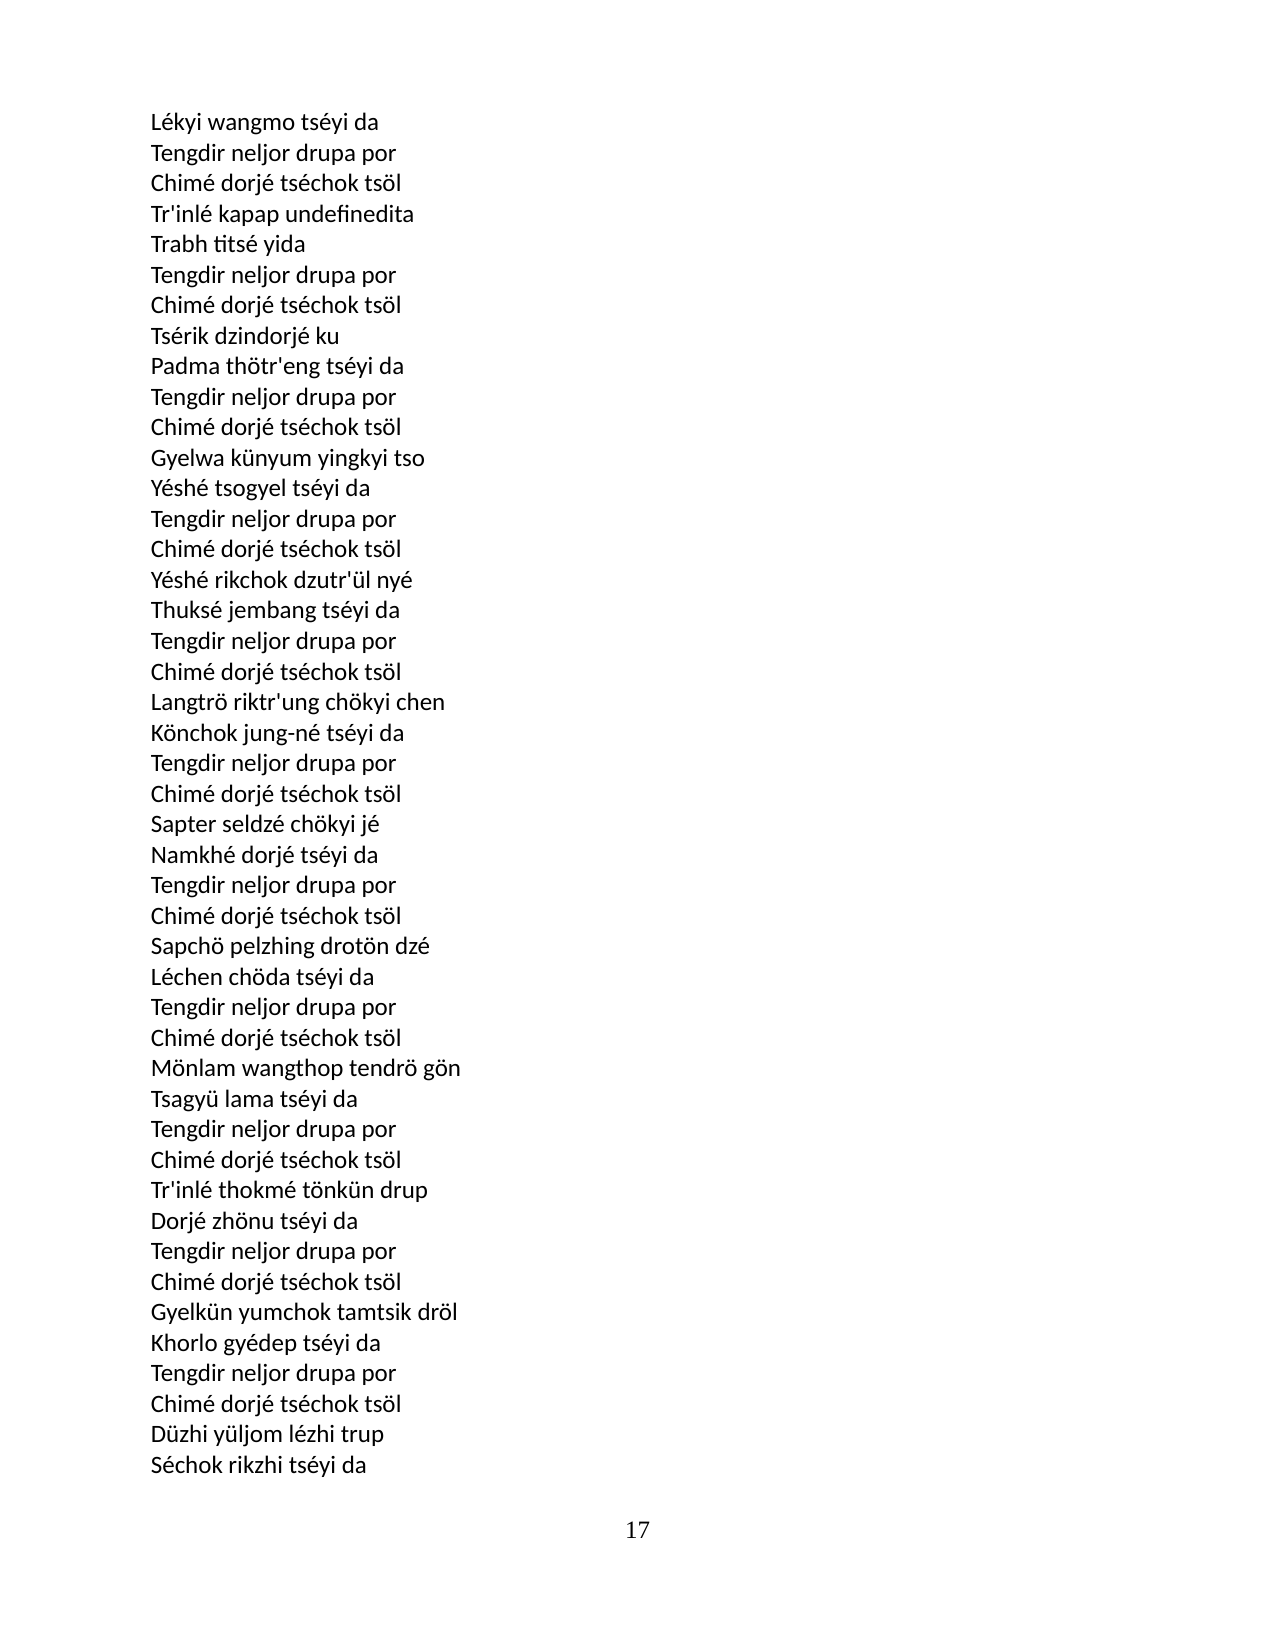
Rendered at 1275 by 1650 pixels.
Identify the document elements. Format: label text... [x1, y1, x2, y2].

text Könchok jung-né tséyi da [151, 717, 1169, 747]
text Tengdir neljor drupa por [151, 1113, 1169, 1144]
text Chimé dorjé tséchok tsöl [151, 1022, 1169, 1052]
text Namkhé dorjé tséyi da [151, 839, 1169, 869]
text Léchen chöda tséyi da [151, 961, 1169, 991]
text Tr'inlé thokmé tönkün drup [151, 1174, 1169, 1205]
text Yéshé rikchok dzutr'ül nyé [151, 564, 1169, 594]
text Tengdir neljor drupa por [151, 503, 1169, 533]
text Séchok rikzhi tséyi da [151, 1449, 1169, 1480]
text Tengdir neljor drupa por [151, 381, 1169, 411]
text Chimé dorjé tséchok tsöl [151, 167, 1169, 198]
text Chimé dorjé tséchok tsöl [151, 533, 1169, 564]
text Chimé dorjé tséchok tsöl [151, 900, 1169, 930]
text Gyelkün yumchok tamtsik dröl [151, 1297, 1169, 1327]
text Chimé dorjé tséchok tsöl [151, 411, 1169, 442]
text Padma thötr'eng tséyi da [151, 350, 1169, 381]
text Tengdir neljor drupa por [151, 991, 1169, 1022]
text Tsagyü lama tséyi da [151, 1083, 1169, 1113]
text Mönlam wangthop tendrö gön [151, 1052, 1169, 1083]
text Yéshé tsogyel tséyi da [151, 472, 1169, 503]
text Dorjé zhönu tséyi da [151, 1205, 1169, 1236]
text Tengdir neljor drupa por [151, 1358, 1169, 1388]
text Thuksé jembang tséyi da [151, 594, 1169, 625]
text Tengdir neljor drupa por [151, 1236, 1169, 1266]
text Tengdir neljor drupa por [151, 869, 1169, 900]
text Tengdir neljor drupa por [151, 137, 1169, 167]
text Düzhi yüljom lézhi trup [151, 1419, 1169, 1449]
text Tr'inlé kapap undefinedita [151, 198, 1169, 228]
text Sapter seldzé chökyi jé [151, 808, 1169, 839]
text Sapchö pelzhing drotön dzé [151, 930, 1169, 961]
text Chimé dorjé tséchok tsöl [151, 289, 1169, 320]
text Trabh titsé yida [151, 228, 1169, 259]
text Langtrö riktr'ung chökyi chen [151, 686, 1169, 717]
text Tengdir neljor drupa por [151, 747, 1169, 778]
text Chimé dorjé tséchok tsöl [151, 656, 1169, 686]
text Chimé dorjé tséchok tsöl [151, 778, 1169, 808]
text Lékyi wangmo tséyi da [151, 106, 1169, 137]
text Chimé dorjé tséchok tsöl [151, 1388, 1169, 1419]
text Tsérik dzindorjé ku [151, 320, 1169, 350]
text Khorlo gyédep tséyi da [151, 1327, 1169, 1358]
text Chimé dorjé tséchok tsöl [151, 1266, 1169, 1297]
text Tengdir neljor drupa por [151, 625, 1169, 656]
text Gyelwa künyum yingkyi tso [151, 442, 1169, 472]
text Tengdir neljor drupa por [151, 259, 1169, 289]
text Chimé dorjé tséchok tsöl [151, 1144, 1169, 1174]
